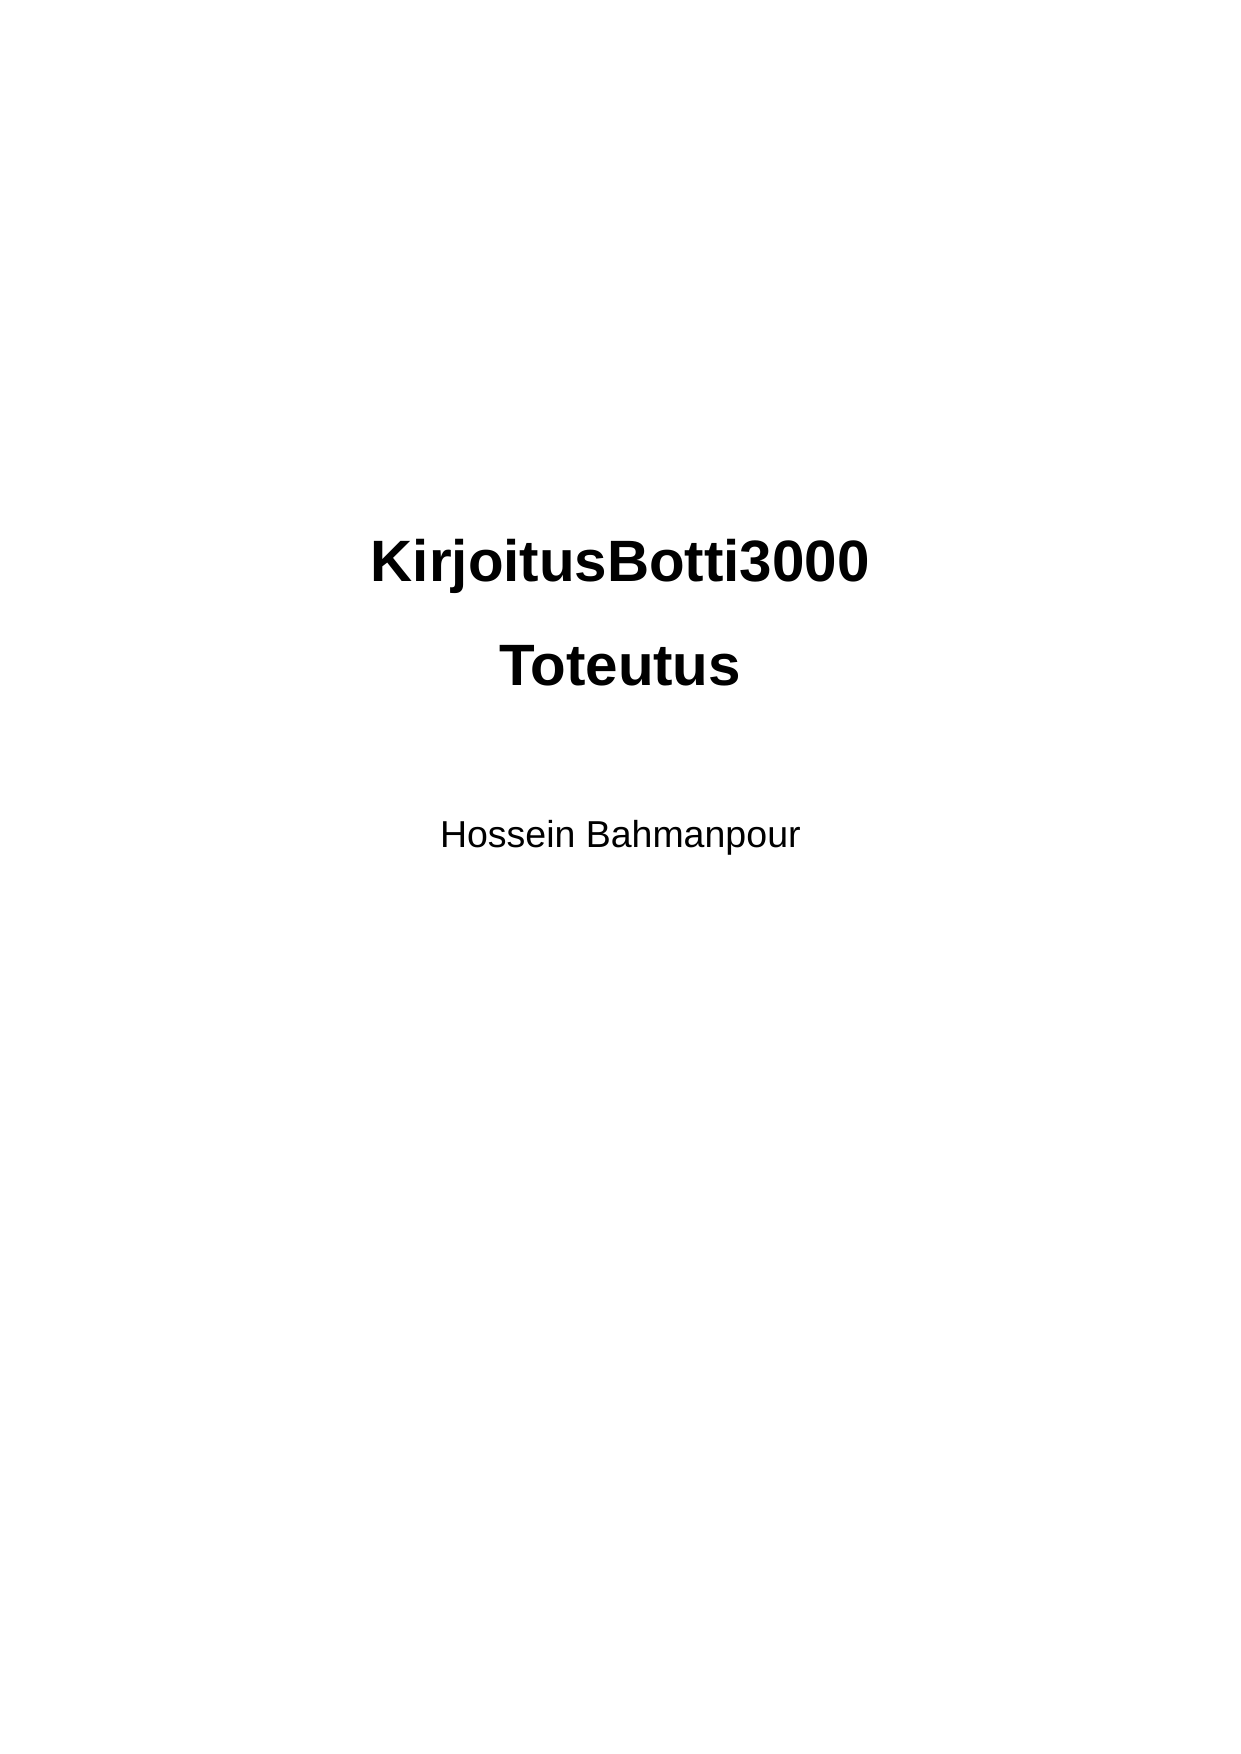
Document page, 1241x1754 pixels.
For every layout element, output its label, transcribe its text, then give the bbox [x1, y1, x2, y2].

title KirjoitusBotti3000 [118, 526, 1122, 593]
subtitle Hossein Bahmanpour [118, 813, 1122, 856]
title Toteutus [118, 631, 1122, 698]
